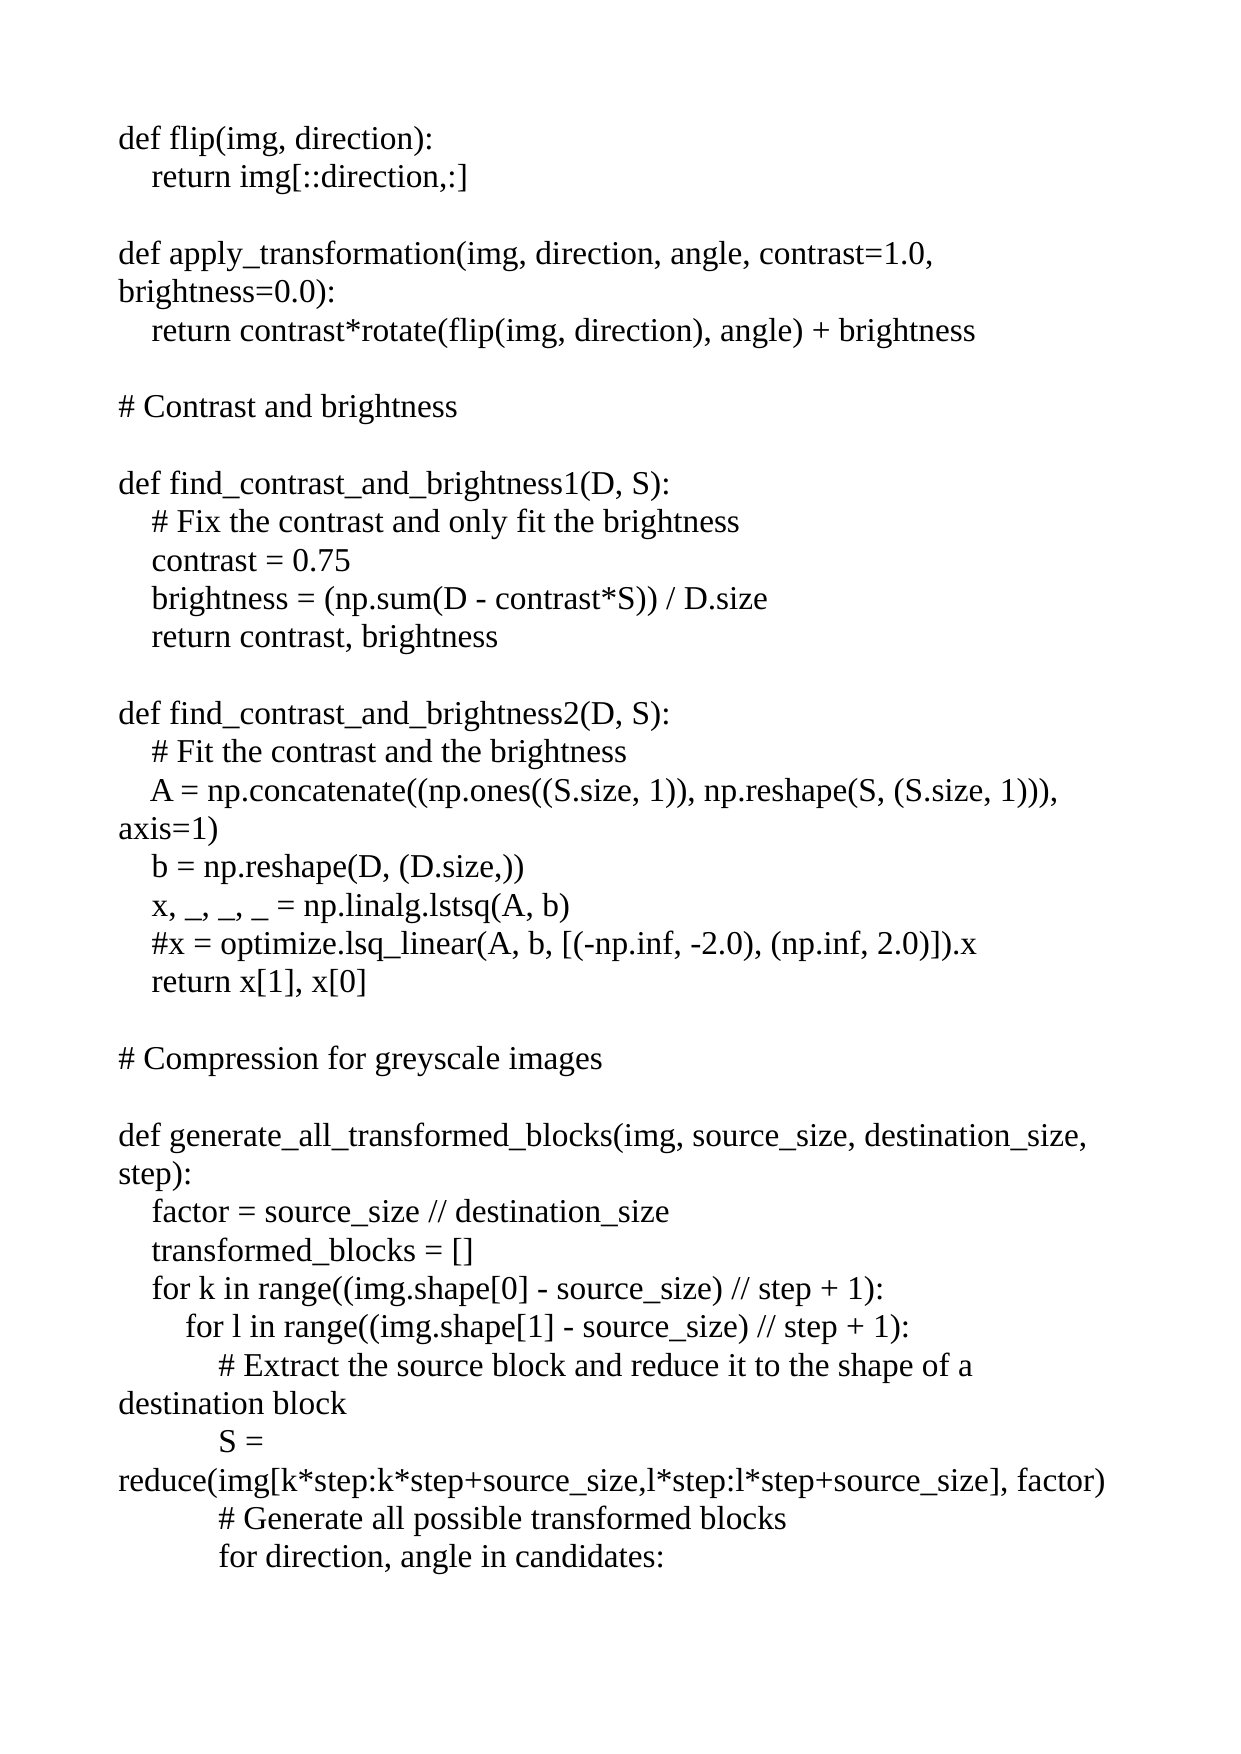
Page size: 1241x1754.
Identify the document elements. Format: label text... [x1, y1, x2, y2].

text x, _, _, _ = np.linalg.lstsq(A, b) [118, 885, 1122, 923]
text contrast = 0.75 [118, 540, 1122, 578]
text # Fit the contrast and the brightness [118, 731, 1122, 770]
text def generate_all_transformed_blocks(img, source_size, destination_size, step): [118, 1115, 1122, 1191]
text for direction, angle in candidates: [118, 1536, 1122, 1575]
text brightness = (np.sum(D - contrast*S)) / D.size [118, 578, 1122, 616]
text for l in range((img.shape[1] - source_size) // step + 1): [118, 1306, 1122, 1345]
text def apply_transformation(img, direction, angle, contrast=1.0, brightness=0.0): [118, 233, 1122, 310]
text # Generate all possible transformed blocks [118, 1498, 1122, 1536]
text return x[1], x[0] [118, 961, 1122, 1000]
text # Extract the source block and reduce it to the shape of a destination block [118, 1345, 1122, 1421]
text # Contrast and brightness [118, 386, 1122, 425]
text b = np.reshape(D, (D.size,)) [118, 846, 1122, 885]
text return img[::direction,:] [118, 156, 1122, 195]
text #x = optimize.lsq_linear(A, b, [(-np.inf, -2.0), (np.inf, 2.0)]).x [118, 923, 1122, 961]
text def find_contrast_and_brightness1(D, S): [118, 463, 1122, 501]
text return contrast, brightness [118, 616, 1122, 655]
text factor = source_size // destination_size [118, 1191, 1122, 1230]
text transformed_blocks = [] [118, 1230, 1122, 1268]
text return contrast*rotate(flip(img, direction), angle) + brightness [118, 310, 1122, 348]
text S = reduce(img[k*step:k*step+source_size,l*step:l*step+source_size], factor) [118, 1421, 1122, 1498]
text def flip(img, direction): [118, 118, 1122, 156]
text def find_contrast_and_brightness2(D, S): [118, 693, 1122, 731]
text A = np.concatenate((np.ones((S.size, 1)), np.reshape(S, (S.size, 1))), axis=1) [118, 770, 1122, 846]
text for k in range((img.shape[0] - source_size) // step + 1): [118, 1268, 1122, 1306]
text # Compression for greyscale images [118, 1038, 1122, 1076]
text # Fix the contrast and only fit the brightness [118, 501, 1122, 540]
